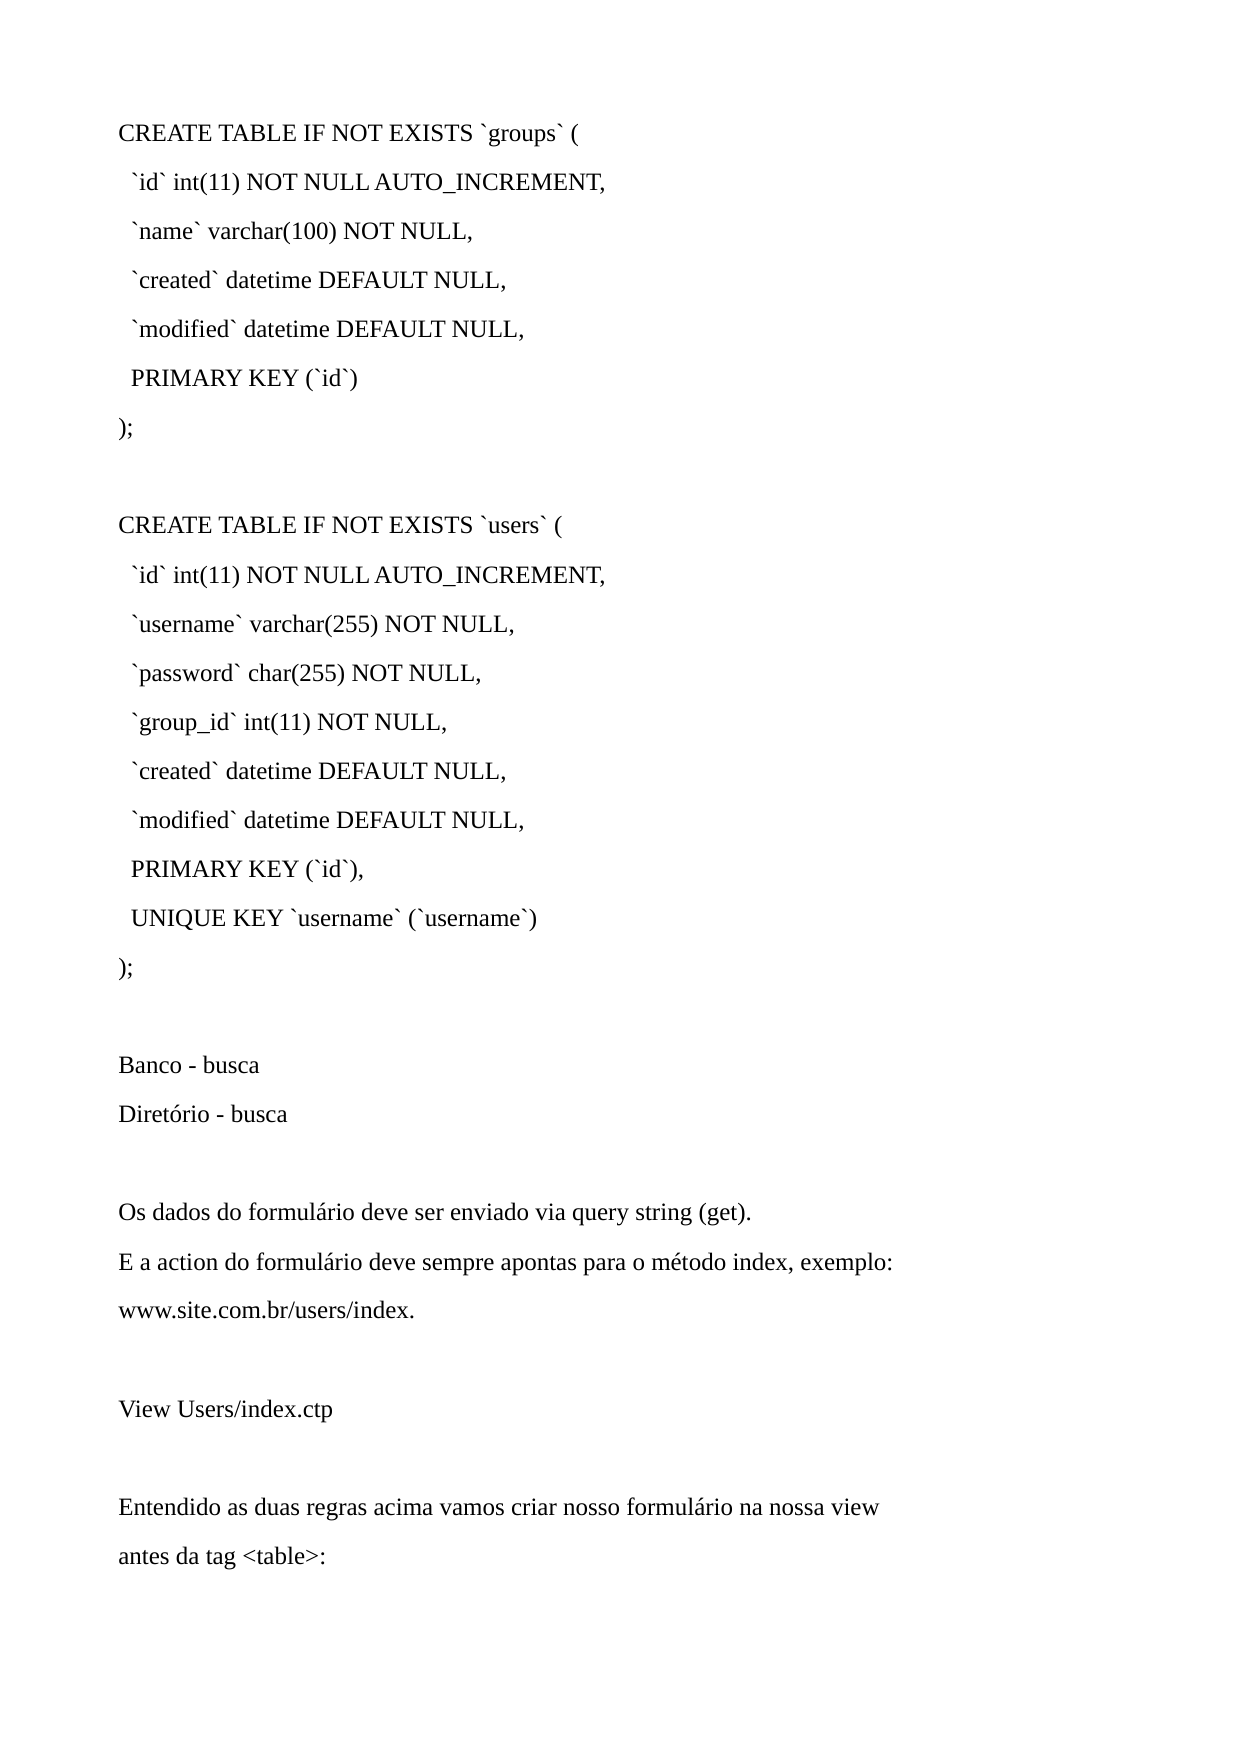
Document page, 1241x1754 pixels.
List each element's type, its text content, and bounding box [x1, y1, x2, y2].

text `modified` datetime DEFAULT NULL, [118, 805, 1122, 834]
text `created` datetime DEFAULT NULL, [118, 756, 1122, 785]
text E a action do formulário deve sempre apontas para o método index, exemplo: [118, 1247, 1122, 1275]
text antes da tag <table>: [118, 1541, 1122, 1570]
text Diretório - busca [118, 1099, 1122, 1128]
text `name` varchar(100) NOT NULL, [118, 216, 1122, 245]
text `created` datetime DEFAULT NULL, [118, 265, 1122, 294]
text ); [118, 952, 1122, 981]
text www.site.com.br/users/index. [118, 1296, 1122, 1324]
text `group_id` int(11) NOT NULL, [118, 707, 1122, 736]
text Os dados do formulário deve ser enviado via query string (get). [118, 1197, 1122, 1226]
text Banco - busca [118, 1050, 1122, 1079]
text ); [118, 412, 1122, 441]
text View Users/index.ctp [118, 1394, 1122, 1422]
text UNIQUE KEY `username` (`username`) [118, 903, 1122, 932]
text PRIMARY KEY (`id`), [118, 854, 1122, 883]
text `id` int(11) NOT NULL AUTO_INCREMENT, [118, 560, 1122, 588]
text PRIMARY KEY (`id`) [118, 363, 1122, 392]
text `username` varchar(255) NOT NULL, [118, 609, 1122, 637]
text CREATE TABLE IF NOT EXISTS `users` ( [118, 511, 1122, 539]
text Entendido as duas regras acima vamos criar nosso formulário na nossa view [118, 1492, 1122, 1521]
text `id` int(11) NOT NULL AUTO_INCREMENT, [118, 167, 1122, 196]
text CREATE TABLE IF NOT EXISTS `groups` ( [118, 118, 1122, 147]
text `password` char(255) NOT NULL, [118, 658, 1122, 687]
text `modified` datetime DEFAULT NULL, [118, 314, 1122, 343]
